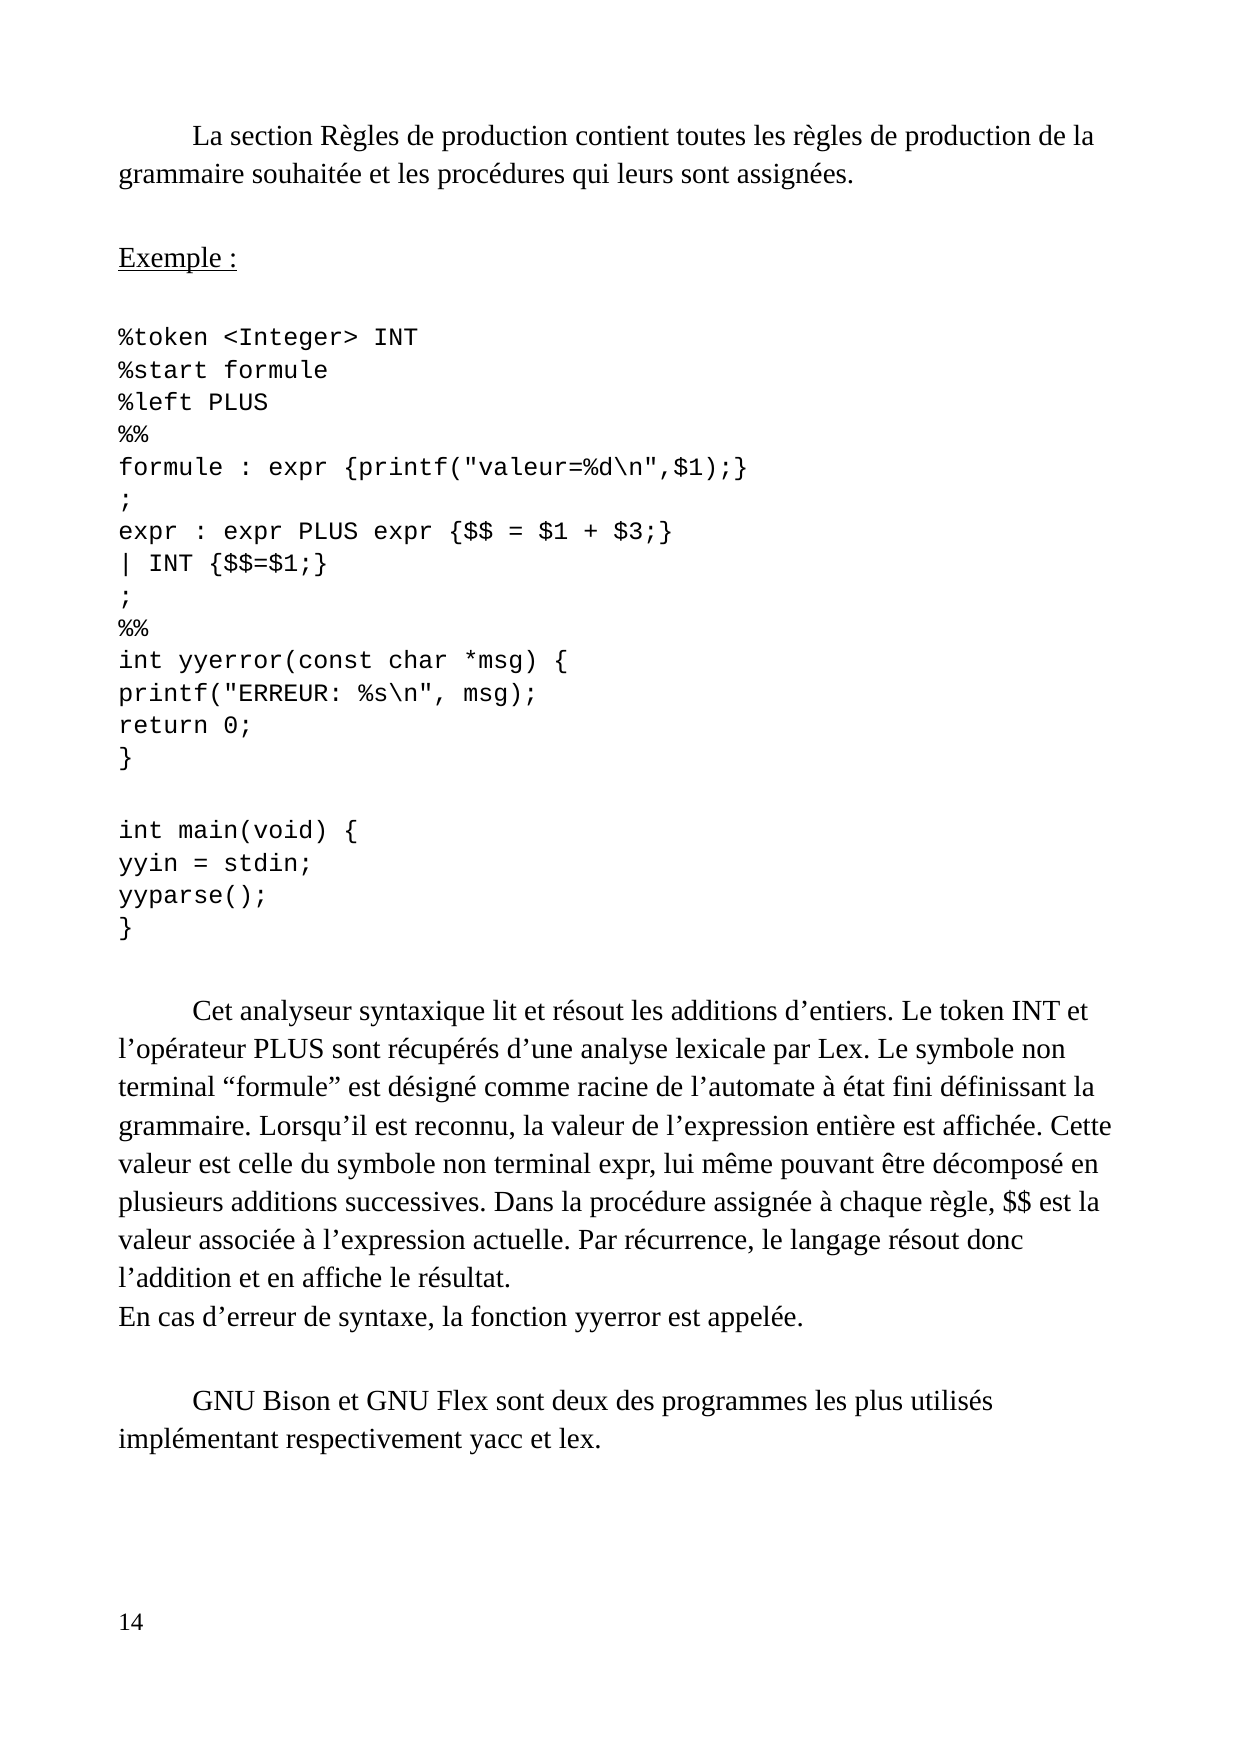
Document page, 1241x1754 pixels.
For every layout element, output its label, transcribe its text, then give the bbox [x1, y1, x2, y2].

text %left PLUS [118, 389, 1122, 418]
text printf("ERREUR: %s\n", msg); [118, 680, 1122, 708]
text %% [118, 422, 1122, 450]
text ; [118, 583, 1122, 612]
text int yyerror(const char *msg) { [118, 648, 1122, 676]
text Cet analyseur syntaxique lit et résout les additions d’entiers. Le token INT et l’opérateur PLUS sont récupérés d’une analyse lexicale par Lex. Le symbole non terminal “formule” est désigné comme racine de l’automate à état fini définissant la grammaire. Lorsqu’il est reconnu, la valeur de l’expression entière est affichée. Cette valeur est celle du symbole non terminal expr, lui même pouvant être décomposé en plusieurs additions successives. Dans la procédure assignée à chaque règle, $$ est la valeur associée à l’expression actuelle. Par récurrence, le langage résout donc l’addition et en affiche le résultat. [118, 993, 1122, 1294]
text int main(void) { [118, 818, 1122, 846]
text | INT {$$=$1;} [118, 551, 1122, 579]
text %token <Integer> INT [118, 325, 1122, 353]
text En cas d’erreur de syntaxe, la fonction yyerror est appelée. [118, 1299, 1122, 1332]
text } [118, 745, 1122, 773]
text %start formule [118, 357, 1122, 386]
text %% [118, 616, 1122, 644]
text yyin = stdin; [118, 850, 1122, 878]
text GNU Bison et GNU Flex sont deux des programmes les plus utilisés implémentant respectivement yacc et lex. [118, 1383, 1122, 1455]
text La section Règles de production contient toutes les règles de production de la grammaire souhaitée et les procédures qui leurs sont assignées. [118, 118, 1122, 190]
text } [118, 915, 1122, 943]
text yyparse(); [118, 882, 1122, 911]
text formule : expr {printf("valeur=%d\n",$1);} [118, 454, 1122, 482]
text ; [118, 486, 1122, 515]
text Exemple : [118, 241, 1122, 274]
text return 0; [118, 712, 1122, 741]
text expr : expr PLUS expr {$$ = $1 + $3;} [118, 519, 1122, 547]
